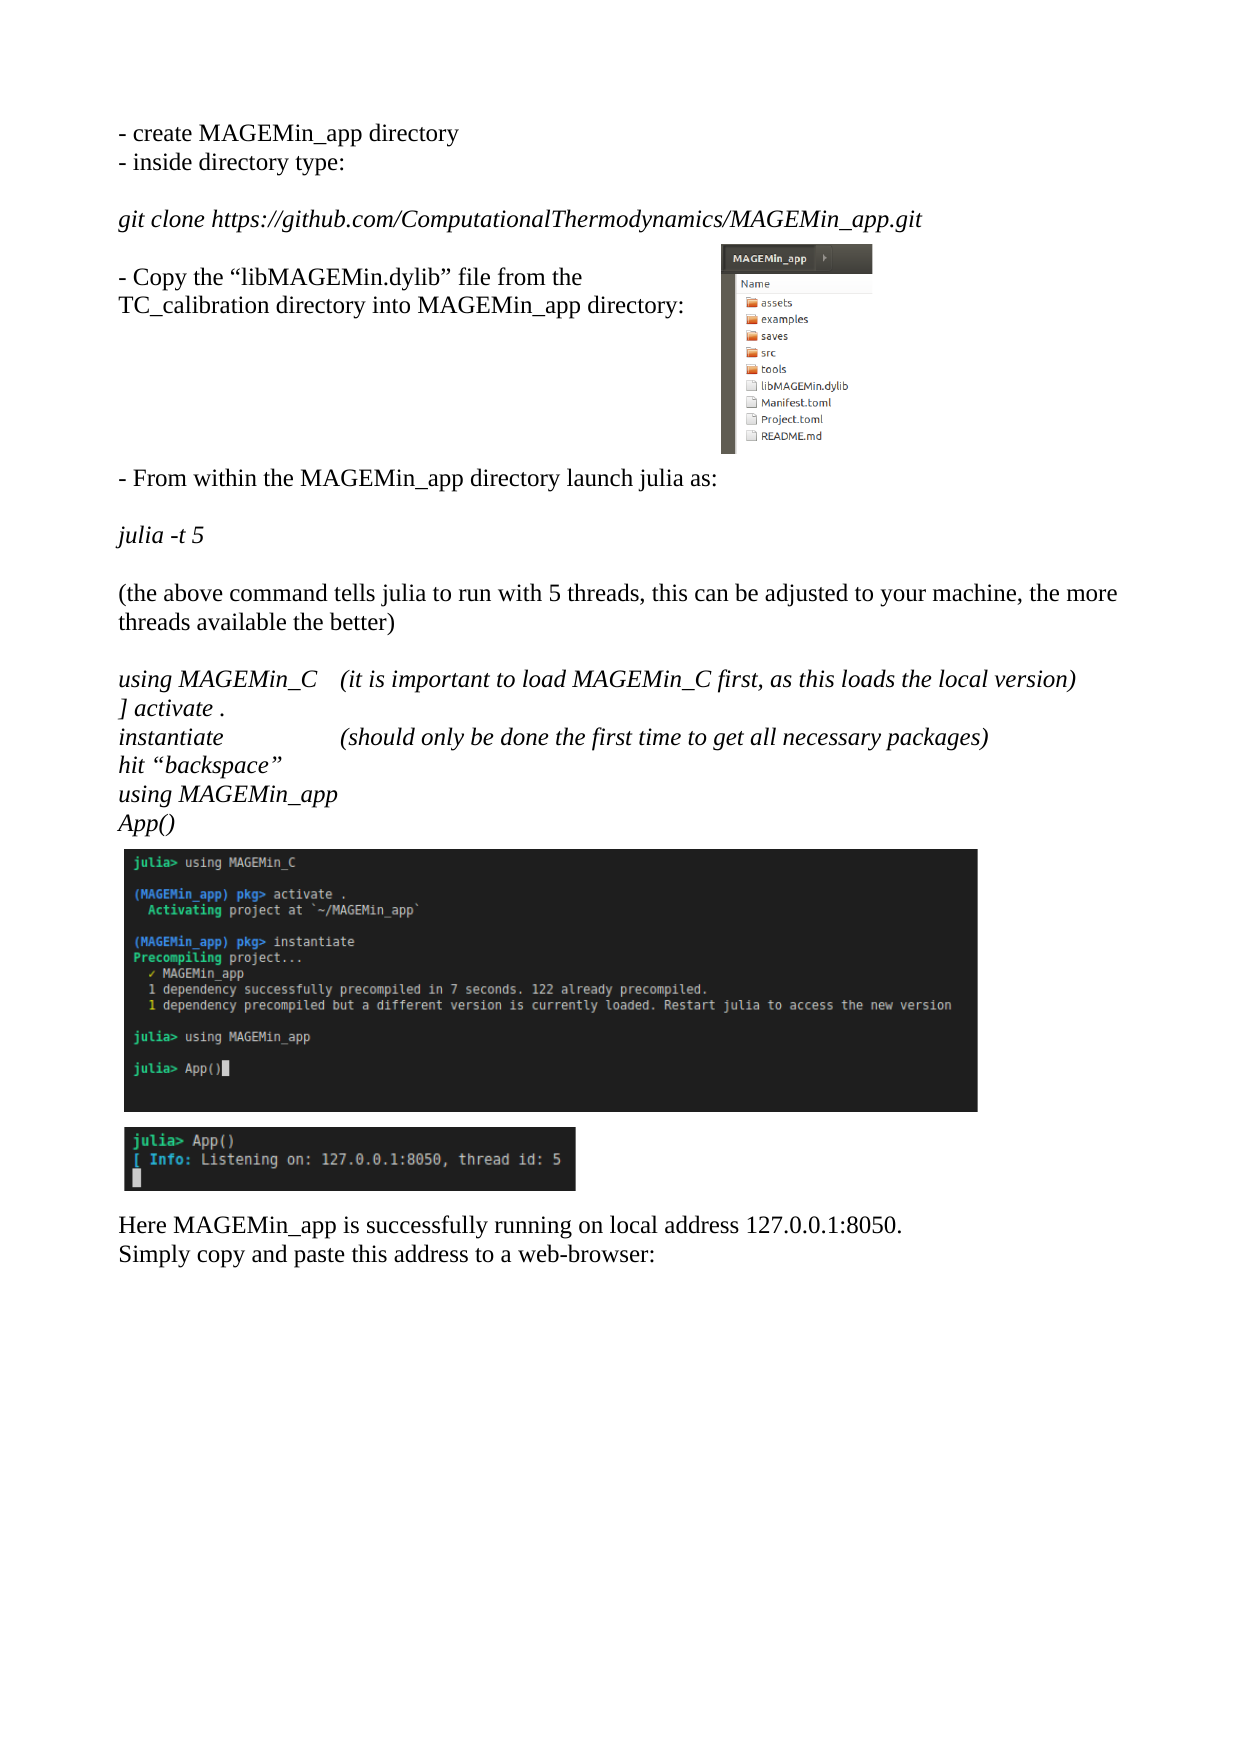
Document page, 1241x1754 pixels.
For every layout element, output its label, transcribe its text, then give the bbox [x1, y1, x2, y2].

text using MAGEMin_app [118, 779, 1122, 808]
text - create MAGEMin_app directory [118, 118, 1122, 147]
text - Copy the “libMAGEMin.dylib” file from the TC_calibration directory into MAGEMin_app directory: [118, 262, 721, 348]
text - From within the MAGEMin_app directory launch julia as: [118, 463, 1122, 492]
text (the above command tells julia to run with 5 threads, this can be adjusted to your machine, the more threads available the better) [118, 578, 1122, 636]
text using MAGEMin_C (it is important to load MAGEMin_C first, as this loads the local version) [118, 664, 1122, 693]
picture [124, 1127, 576, 1191]
text Here MAGEMin_app is successfully running on local address 127.0.0.1:8050. Simply copy and paste this address to a web-browser: [118, 1211, 1122, 1297]
text ] activate . [118, 693, 1122, 722]
text git clone https://github.com/ComputationalThermodynamics/MAGEMin_app.git [118, 204, 1122, 233]
picture [721, 244, 873, 454]
text hit “backspace” [118, 751, 1122, 779]
text instantiate (should only be done the first time to get all necessary packages) [118, 722, 1122, 751]
picture [124, 849, 978, 1112]
text [873, 262, 1122, 348]
text - inside directory type: [118, 147, 1122, 176]
text App() [118, 808, 1122, 837]
text julia -t 5 [118, 521, 1122, 549]
